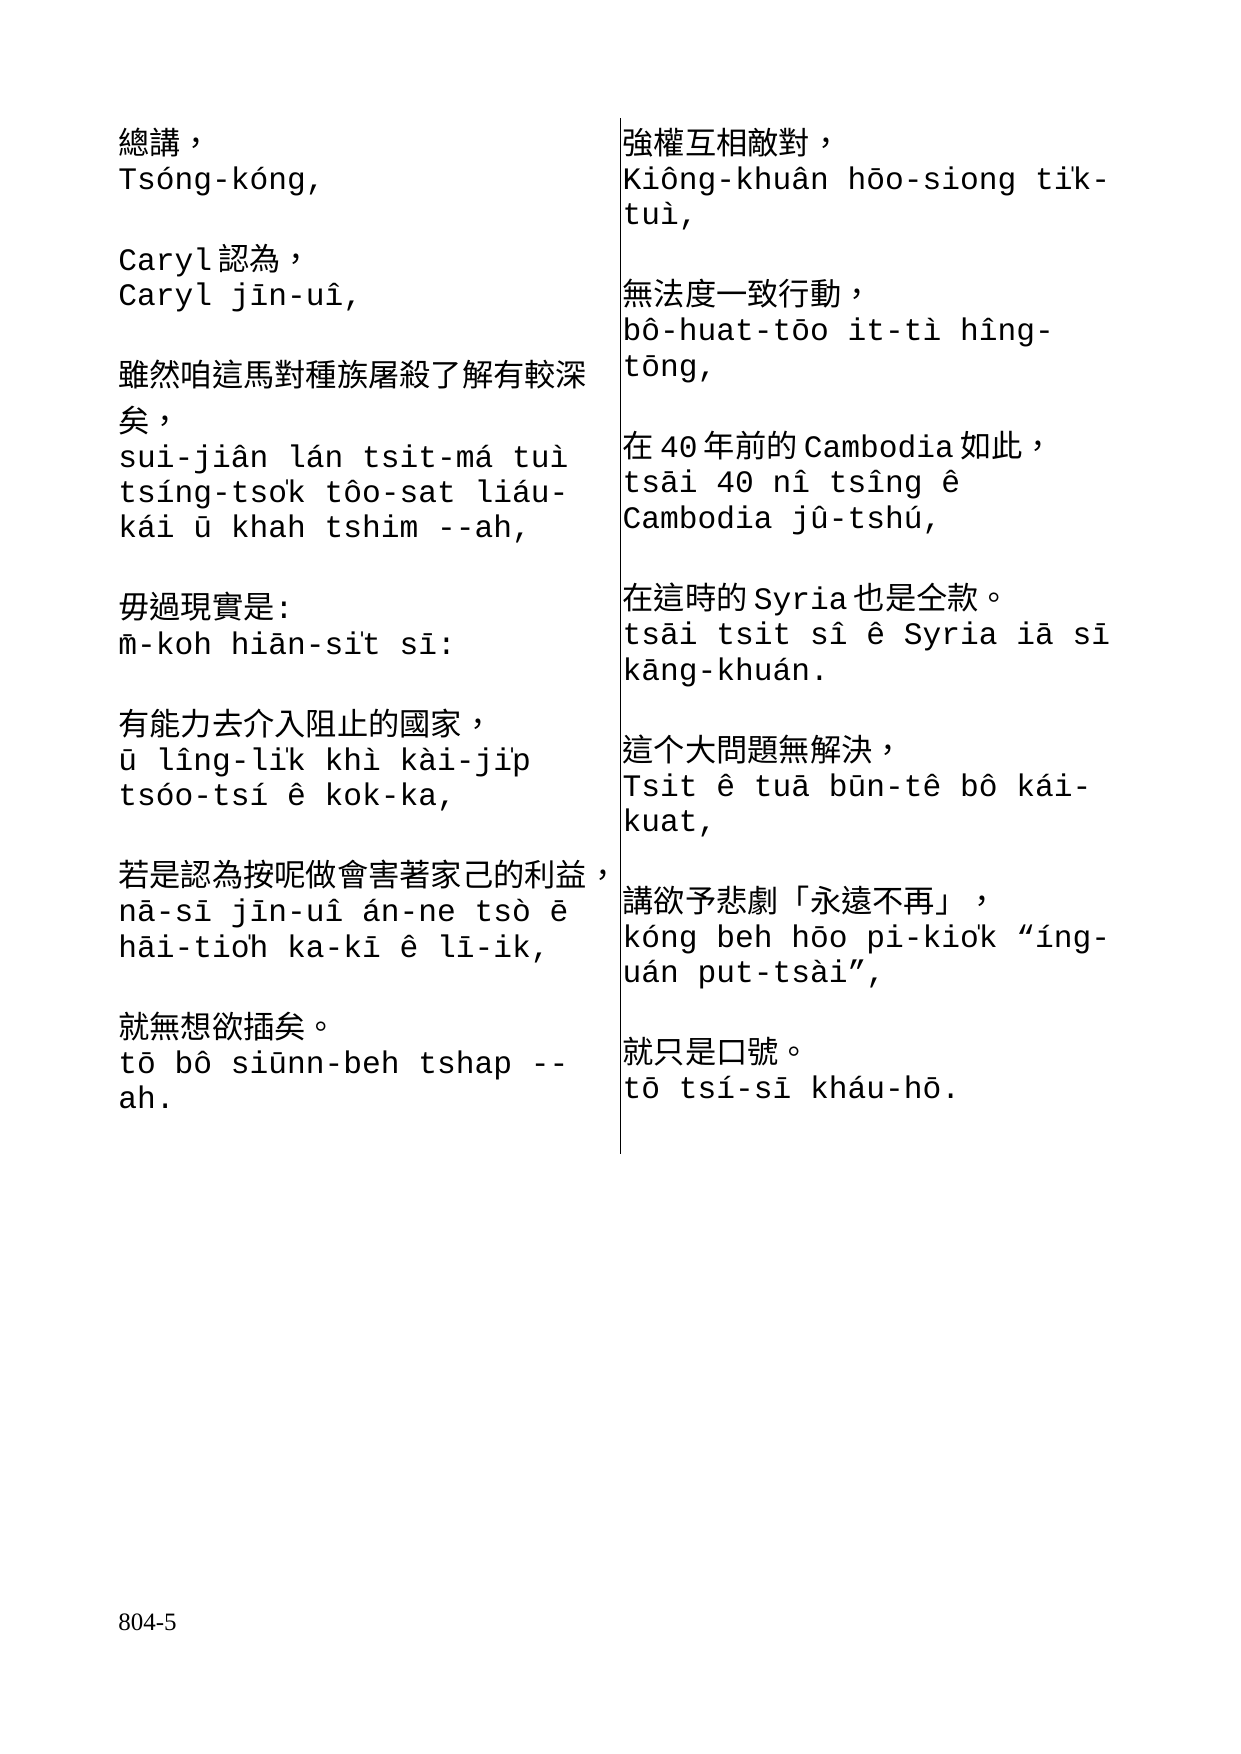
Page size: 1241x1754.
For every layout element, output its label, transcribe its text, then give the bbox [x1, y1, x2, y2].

text 毋過現實是: [118, 583, 618, 628]
text 強權互相敵對， [622, 118, 1122, 163]
text 就無想欲插矣。 [118, 1002, 618, 1047]
text 在40年前的Cambodia如此， [622, 421, 1122, 467]
text nā-sī jīn-uî án-ne tsò ē hāi-tio̍h ka-kī ê lī-ik, [118, 896, 618, 967]
text 在這時的Syria也是仝款。 [622, 573, 1122, 618]
text 無法度一致行動， [622, 269, 1122, 315]
text 就只是口號。 [622, 1028, 1122, 1073]
text Kiông-khuân hōo-siong ti̍k-tuì, [622, 163, 1122, 234]
text bô-huat-tōo it-tì hîng-tōng, [622, 315, 1122, 386]
text kóng beh hōo pi-kio̍k “íng-uán put-tsài”, [622, 921, 1122, 992]
text 有能力去介入阻止的國家， [118, 699, 618, 744]
text Tsit ê tuā būn-tê bô kái-kuat, [622, 770, 1122, 841]
text 總講， [118, 118, 618, 163]
text tō tsí-sī kháu-hō. [622, 1073, 1122, 1108]
text tsāi tsit sî ê Syria iā sī kāng-khuán. [622, 618, 1122, 689]
text m̄-koh hiān-si̍t sī: [118, 628, 618, 664]
text Caryl jīn-uî, [118, 280, 618, 315]
text 雖然咱這馬對種族屠殺了解有較深矣， [118, 351, 618, 441]
text Caryl認為， [118, 234, 618, 280]
text sui-jiân lán tsit-má tuì tsíng-tso̍k tôo-sat liáu-kái ū khah tshim --ah, [118, 441, 618, 547]
text ū lîng-li̍k khì kài-ji̍p tsóo-tsí ê kok-ka, [118, 744, 618, 815]
text 若是認為按呢做會害著家己的利益， [118, 851, 618, 896]
text 講欲予悲劇「永遠不再」， [622, 876, 1122, 921]
text 這个大問題無解決， [622, 725, 1122, 770]
text Tsóng-kóng, [118, 163, 618, 199]
text tō bô siūnn-beh tshap --ah. [118, 1047, 618, 1118]
text tsāi 40 nî tsîng ê Cambodia jû-tshú, [622, 467, 1122, 537]
